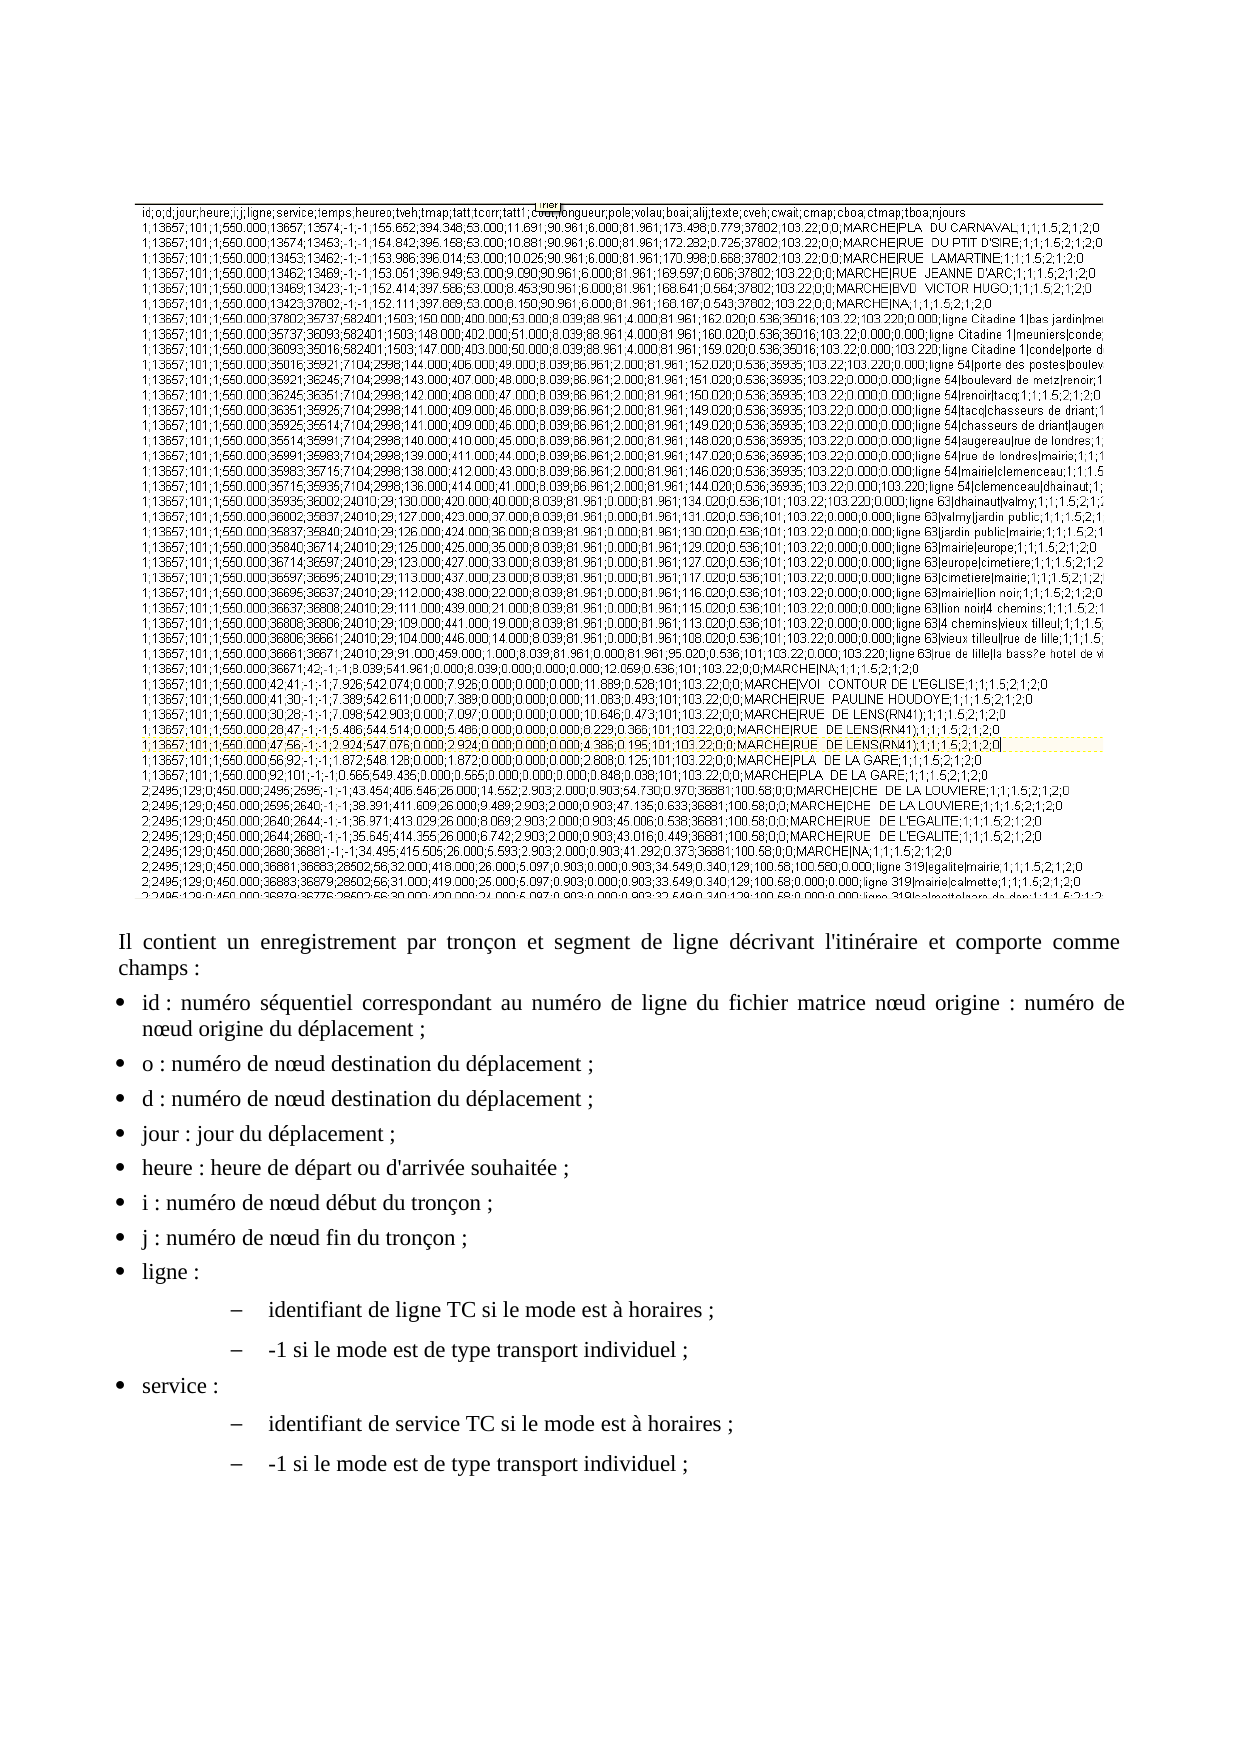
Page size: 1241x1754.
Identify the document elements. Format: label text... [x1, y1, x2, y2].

list jour : jour du déplacement ; [116, 1119, 1127, 1146]
list heure : heure de départ ou d'arrivée souhaitée ; [116, 1154, 1127, 1181]
list i : numéro de nœud début du tronçon ; [116, 1189, 1127, 1215]
list id : numéro séquentiel correspondant au numéro de ligne du fichier matrice nœud origine : numéro de nœud origine du déplacement ; [116, 989, 1127, 1042]
text Il contient un enregistrement par tronçon et segment de ligne décrivant l'itinéraire et comporte comme champs : [118, 928, 1122, 981]
list ligne : [116, 1258, 1127, 1285]
list o : numéro de nœud destination du déplacement ; [116, 1050, 1127, 1077]
list service : [116, 1372, 1127, 1398]
list -1 si le mode est de type transport individuel ; [231, 1333, 1122, 1364]
picture [134, 203, 1104, 899]
list -1 si le mode est de type transport individuel ; [231, 1446, 1122, 1478]
list j : numéro de nœud fin du tronçon ; [116, 1224, 1127, 1250]
list identifiant de service TC si le mode est à horaires ; [231, 1407, 1122, 1438]
list identifiant de ligne TC si le mode est à horaires ; [231, 1293, 1122, 1324]
list d : numéro de nœud destination du déplacement ; [116, 1085, 1127, 1111]
